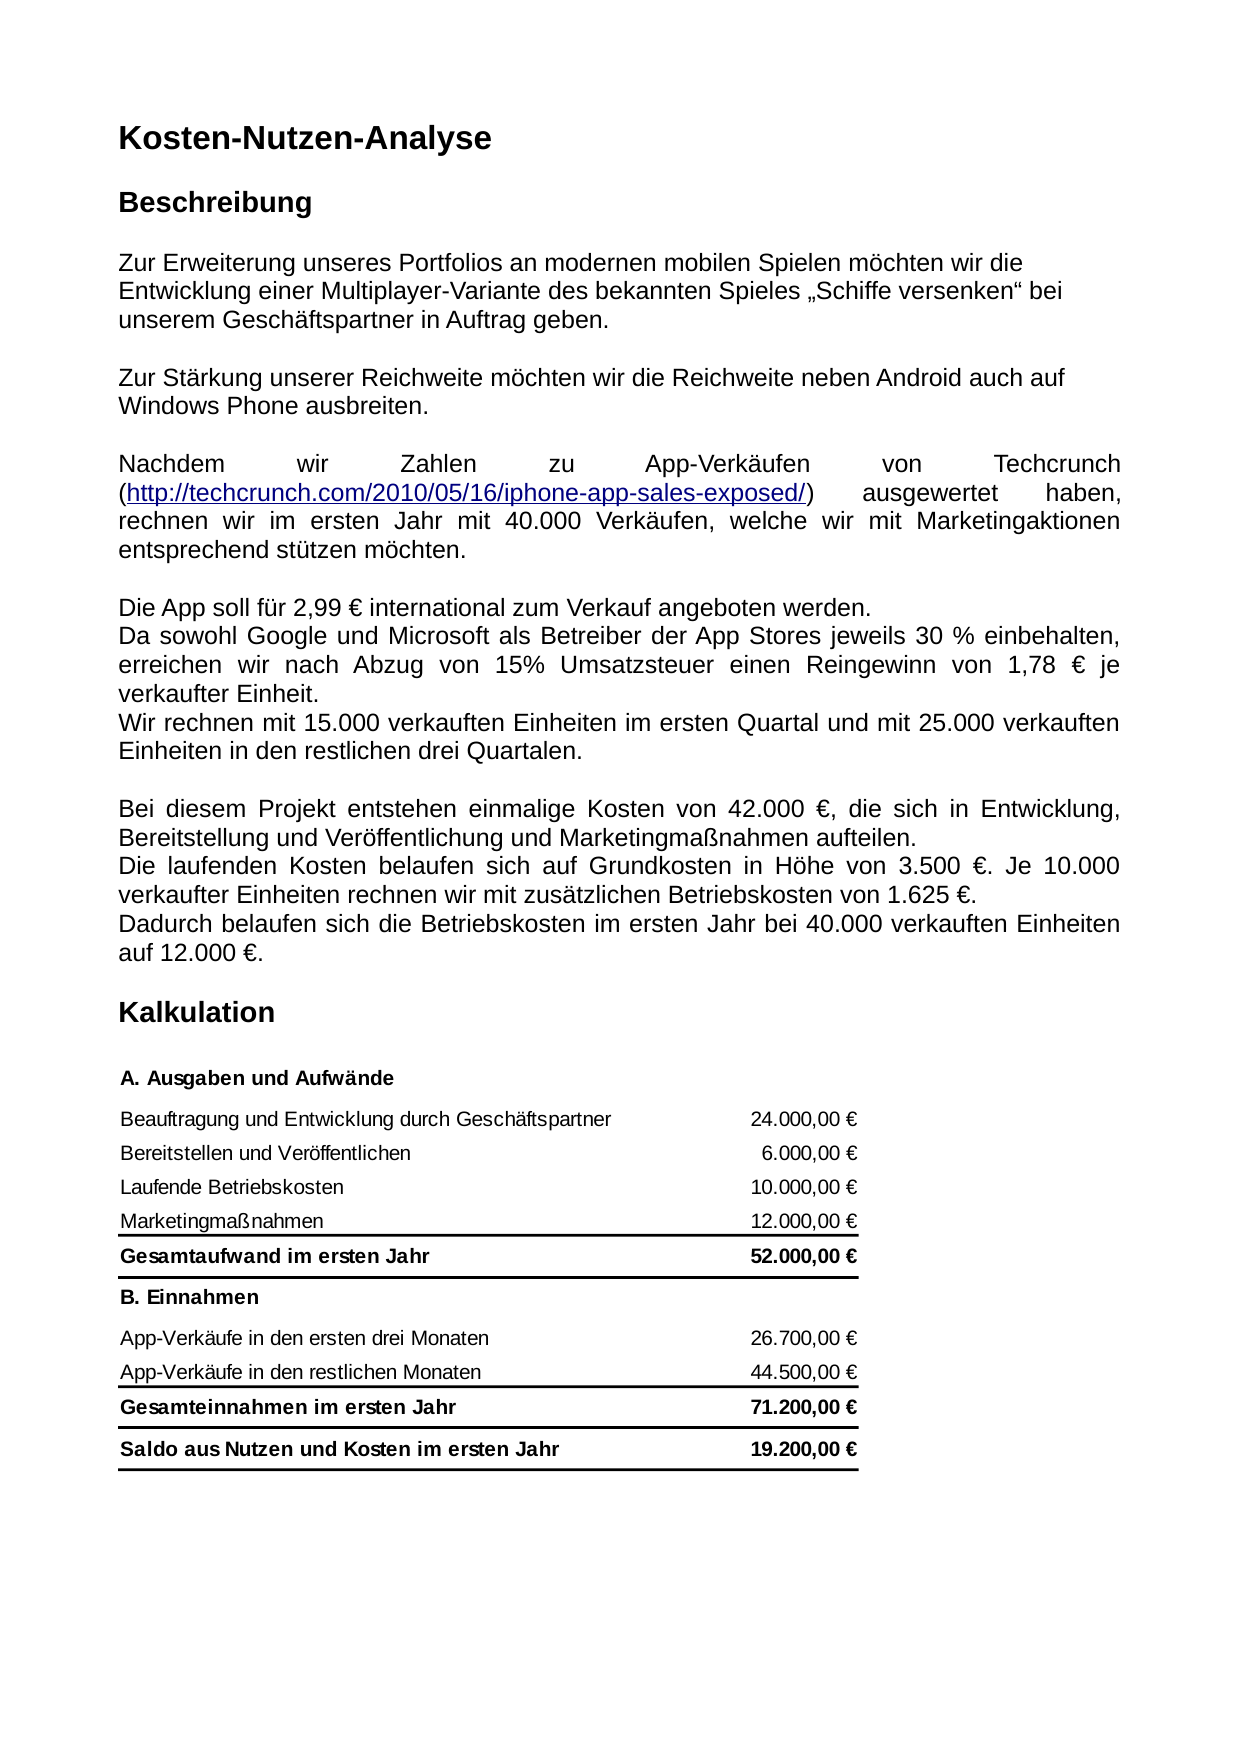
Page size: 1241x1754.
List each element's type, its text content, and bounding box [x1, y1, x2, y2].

text Kosten-Nutzen-Analyse [118, 118, 1122, 157]
text Dadurch belaufen sich die Betriebskosten im ersten Jahr bei 40.000 verkauften Einheiten auf 12.000 €. [118, 909, 1122, 966]
text Die App soll für 2,99 € international zum Verkauf angeboten werden. [118, 593, 1122, 621]
text Beschreibung [118, 185, 1122, 219]
text Zur Erweiterung unseres Portfolios an modernen mobilen Spielen möchten wir die Entwicklung einer Multiplayer-Variante des bekannten Spieles „Schiffe versenken“ bei unserem Geschäftspartner in Auftrag geben. [118, 248, 1122, 334]
text Bei diesem Projekt entstehen einmalige Kosten von 42.000 €, die sich in Entwicklung, Bereitstellung und Veröffentlichung und Marketingmaßnahmen aufteilen. [118, 794, 1122, 851]
text Wir rechnen mit 15.000 verkauften Einheiten im ersten Quartal und mit 25.000 verkauften Einheiten in den restlichen drei Quartalen. [118, 708, 1122, 765]
text Zur Stärkung unserer Reichweite möchten wir die Reichweite neben Android auch auf Windows Phone ausbreiten. [118, 363, 1122, 420]
text Nachdem wir Zahlen zu App-Verkäufen von Techcrunch (http://techcrunch.com/2010/05/16/iphone-app-sales-exposed/) ausgewertet haben, rechnen wir im ersten Jahr mit 40.000 Verkäufen, welche wir mit Marketingaktionen entsprechend stützen möchten. [118, 449, 1122, 564]
text Die laufenden Kosten belaufen sich auf Grundkosten in Höhe von 3.500 €. Je 10.000 verkaufter Einheiten rechnen wir mit zusätzlichen Betriebskosten von 1.625 €. [118, 851, 1122, 909]
text Kalkulation [118, 995, 1122, 1029]
text Da sowohl Google und Microsoft als Betreiber der App Stores jeweils 30 % einbehalten, erreichen wir nach Abzug von 15% Umsatzsteuer einen Reingewinn von 1,78 € je verkaufter Einheit. [118, 621, 1122, 708]
